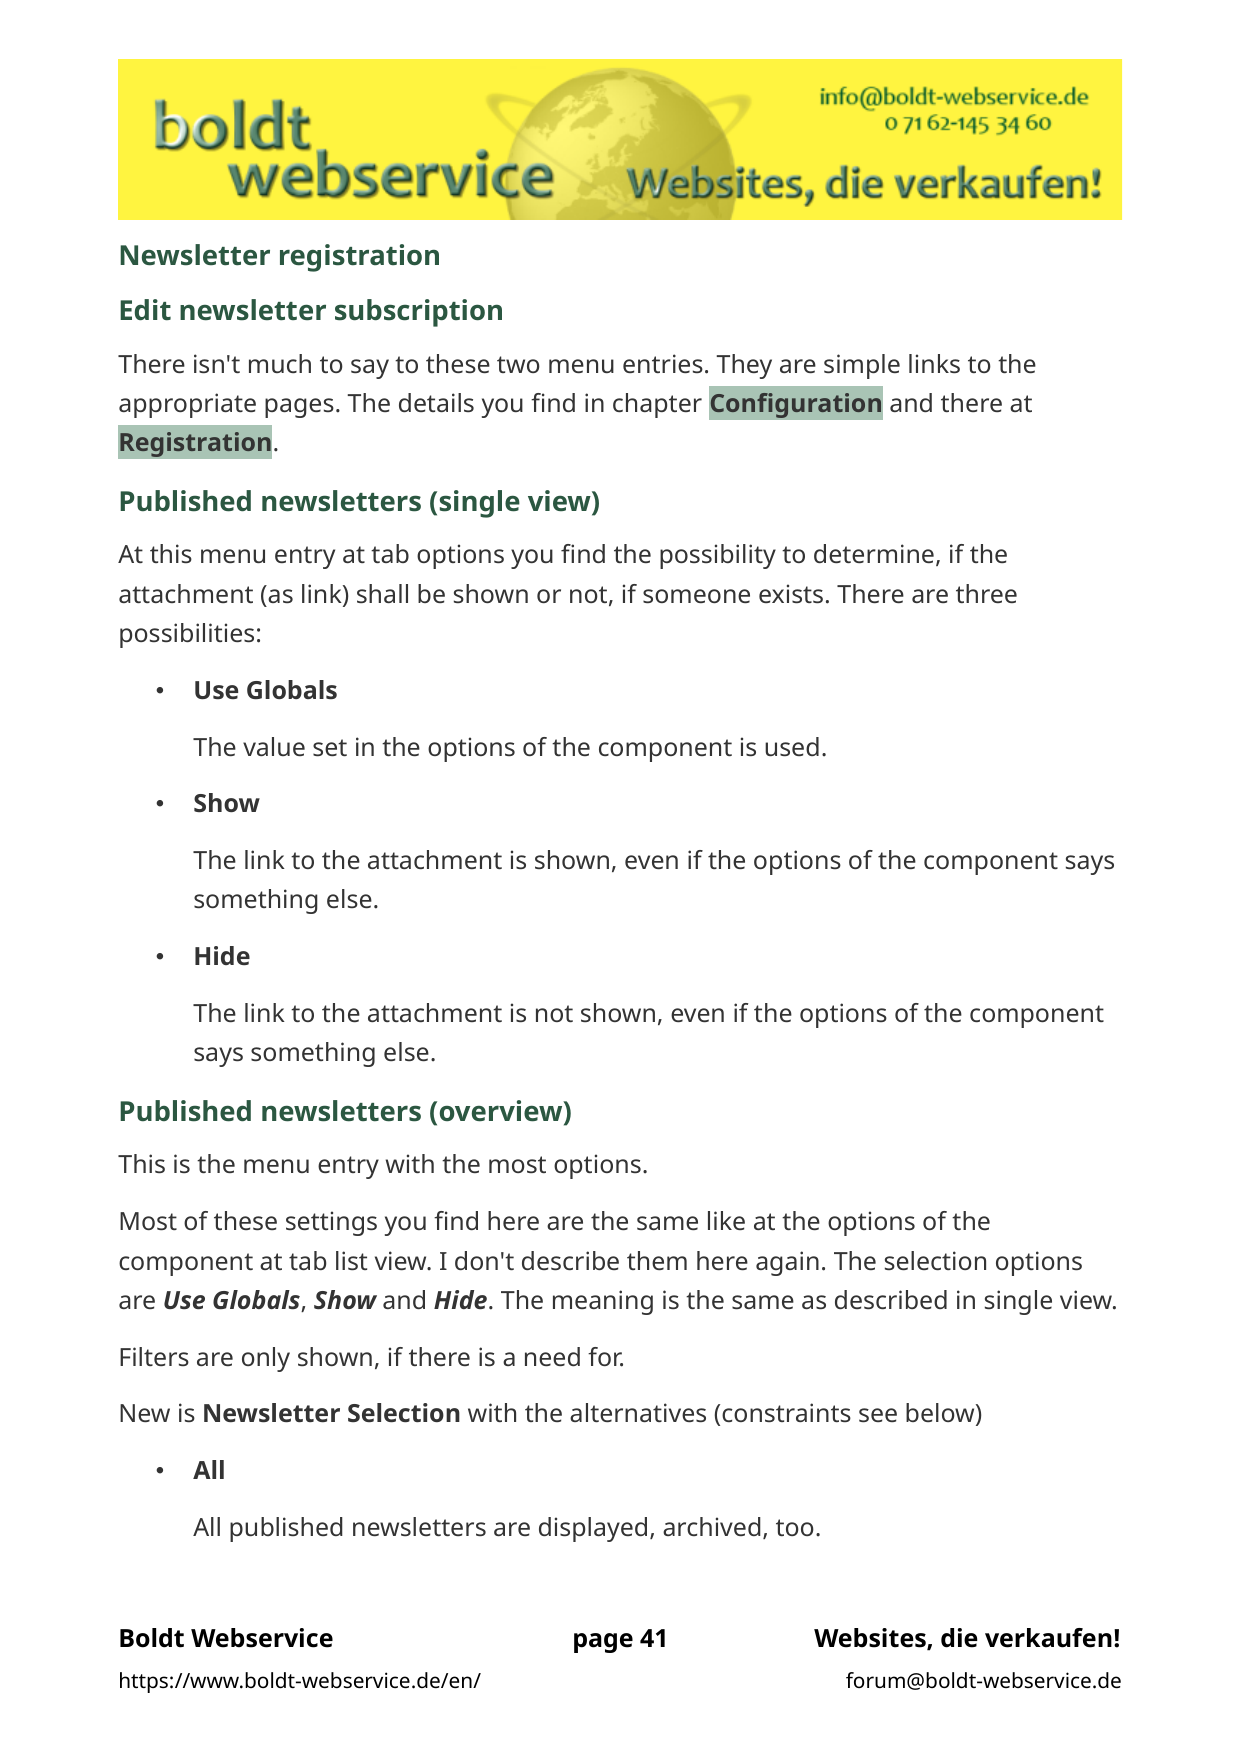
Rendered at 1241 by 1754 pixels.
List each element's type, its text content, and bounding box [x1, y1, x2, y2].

list The link to the attachment is shown, even if the options of the component says something else. [156, 843, 1122, 916]
list Show [156, 786, 1122, 820]
text This is the menu entry with the most options. [118, 1147, 1122, 1181]
list Use Globals [156, 672, 1122, 706]
subtitle Newsletter registration [118, 236, 1122, 274]
text Filters are only shown, if there is a need for. [118, 1339, 1122, 1373]
picture [118, 59, 1123, 220]
subtitle Edit newsletter subscription [118, 291, 1122, 329]
list The value set in the options of the component is used. [156, 729, 1122, 763]
text Most of these settings you find here are the same like at the options of the component at tab list view. I don't describe them here again. The selection options are Use Globals, Show and Hide. The meaning is the same as described in single view. [118, 1204, 1122, 1316]
list All [156, 1453, 1122, 1487]
list The link to the attachment is not shown, even if the options of the component says something else. [156, 996, 1122, 1069]
subtitle Published newsletters (single view) [118, 482, 1122, 519]
list All published newsletters are displayed, archived, too. [156, 1510, 1122, 1544]
list Hide [156, 939, 1122, 973]
text New is Newsletter Selection with the alternatives (constraints see below) [118, 1396, 1122, 1430]
text There isn't much to say to these two menu entries. They are simple links to the appropriate pages. The details you find in chapter Configuration and there at Registration. [118, 347, 1122, 459]
text At this menu entry at tab options you find the possibility to determine, if the attachment (as link) shall be shown or not, if someone exists. There are three possibilities: [118, 537, 1122, 649]
subtitle Published newsletters (overview) [118, 1092, 1122, 1129]
